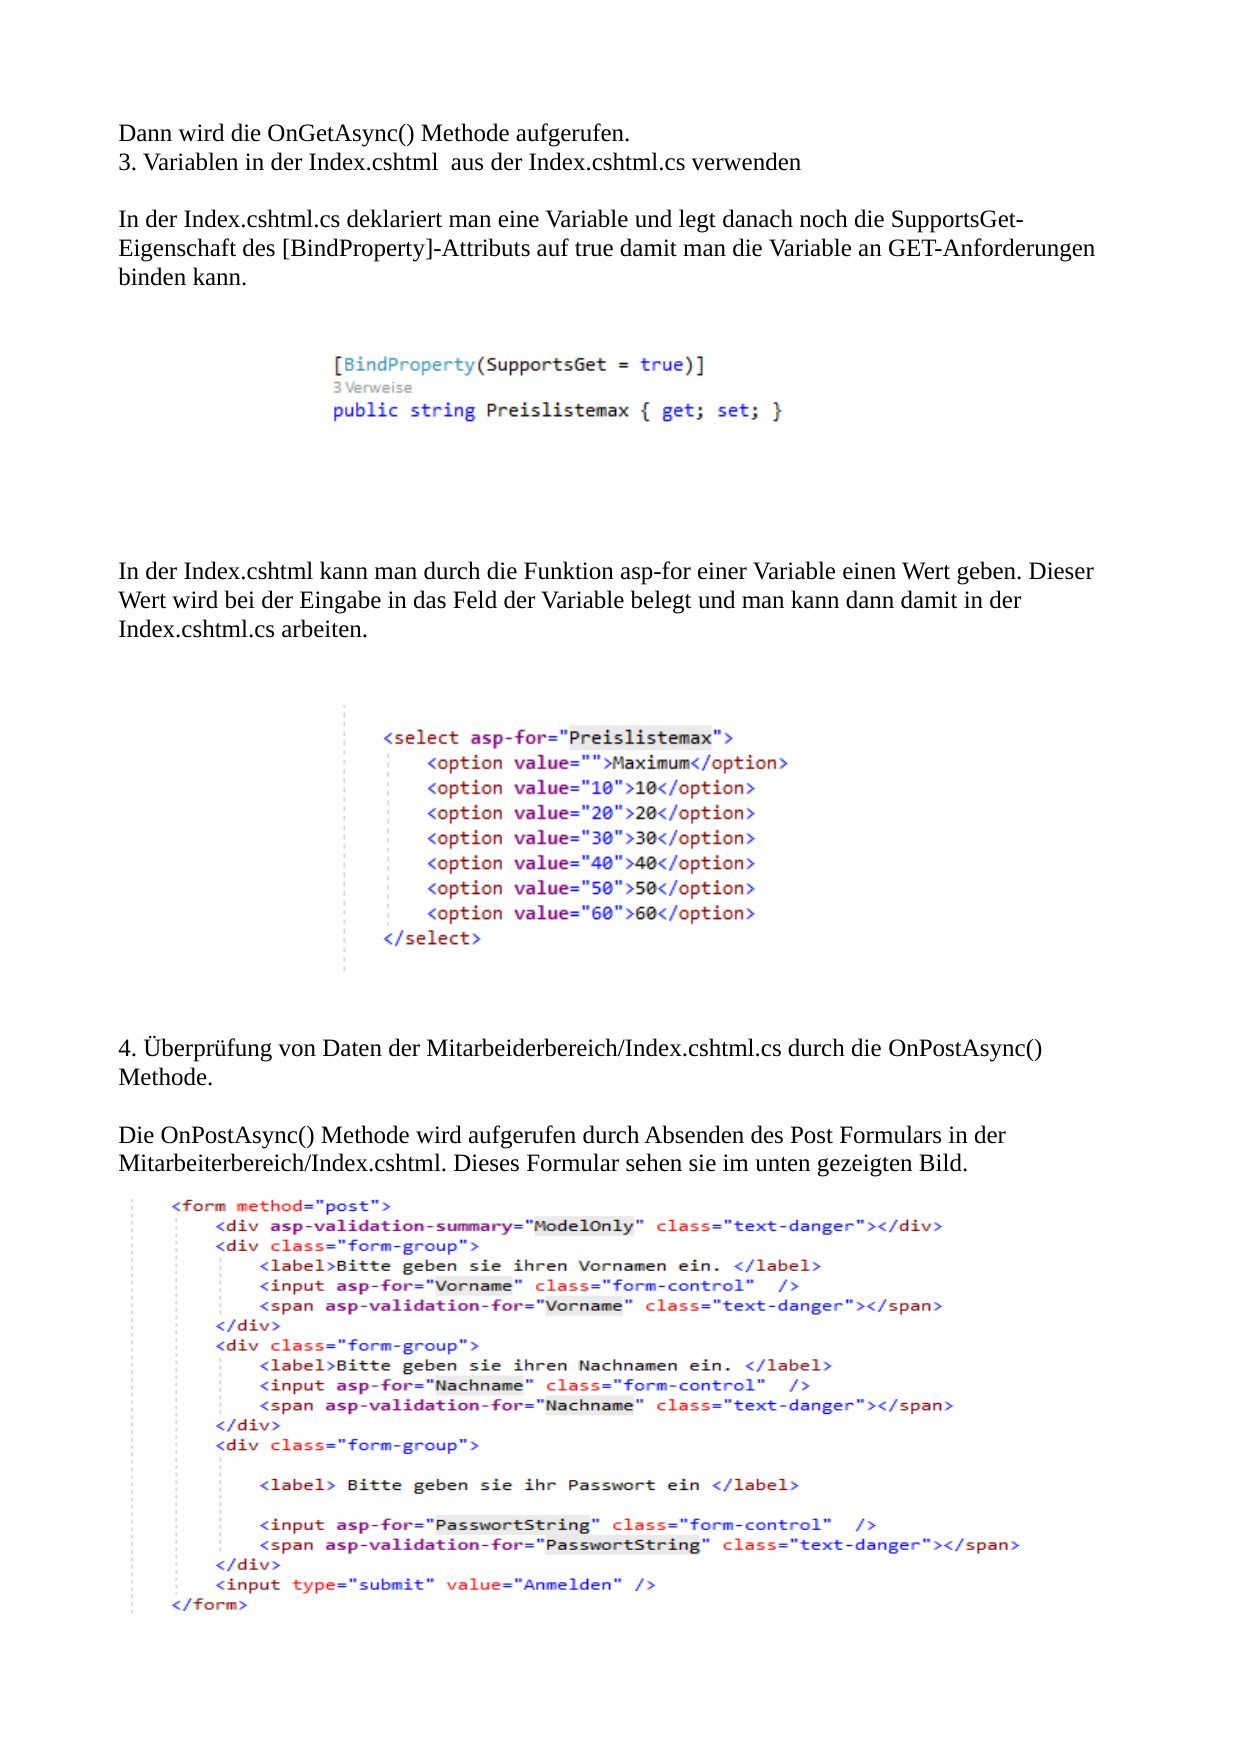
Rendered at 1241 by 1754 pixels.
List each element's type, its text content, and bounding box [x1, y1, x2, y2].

text Die OnPostAsync() Methode wird aufgerufen durch Absenden des Post Formulars in der Mitarbeiterbereich/Index.cshtml. Dieses Formular sehen sie im unten gezeigten Bild. [118, 1120, 1122, 1177]
text In der Index.cshtml kann man durch die Funktion asp-for einer Variable einen Wert geben. Dieser [118, 556, 1122, 585]
text In der Index.cshtml.cs deklariert man eine Variable und legt danach noch die SupportsGet-Eigenschaft des [BindProperty]-Attributs auf true damit man die Variable an GET-Anforderungen binden kann. [118, 204, 1122, 291]
picture [297, 341, 824, 442]
picture [325, 705, 856, 976]
picture [119, 1195, 1107, 1616]
text Dann wird die OnGetAsync() Methode aufgerufen. [118, 118, 1122, 147]
text 3. Variablen in der Index.cshtml aus der Index.cshtml.cs verwenden [118, 147, 1122, 176]
text 4. Überprüfung von Daten der Mitarbeiderbereich/Index.cshtml.cs durch die OnPostAsync() Methode. [118, 1033, 1122, 1091]
text Wert wird bei der Eingabe in das Feld der Variable belegt und man kann dann damit in der Index.cshtml.cs arbeiten. [118, 585, 1122, 642]
